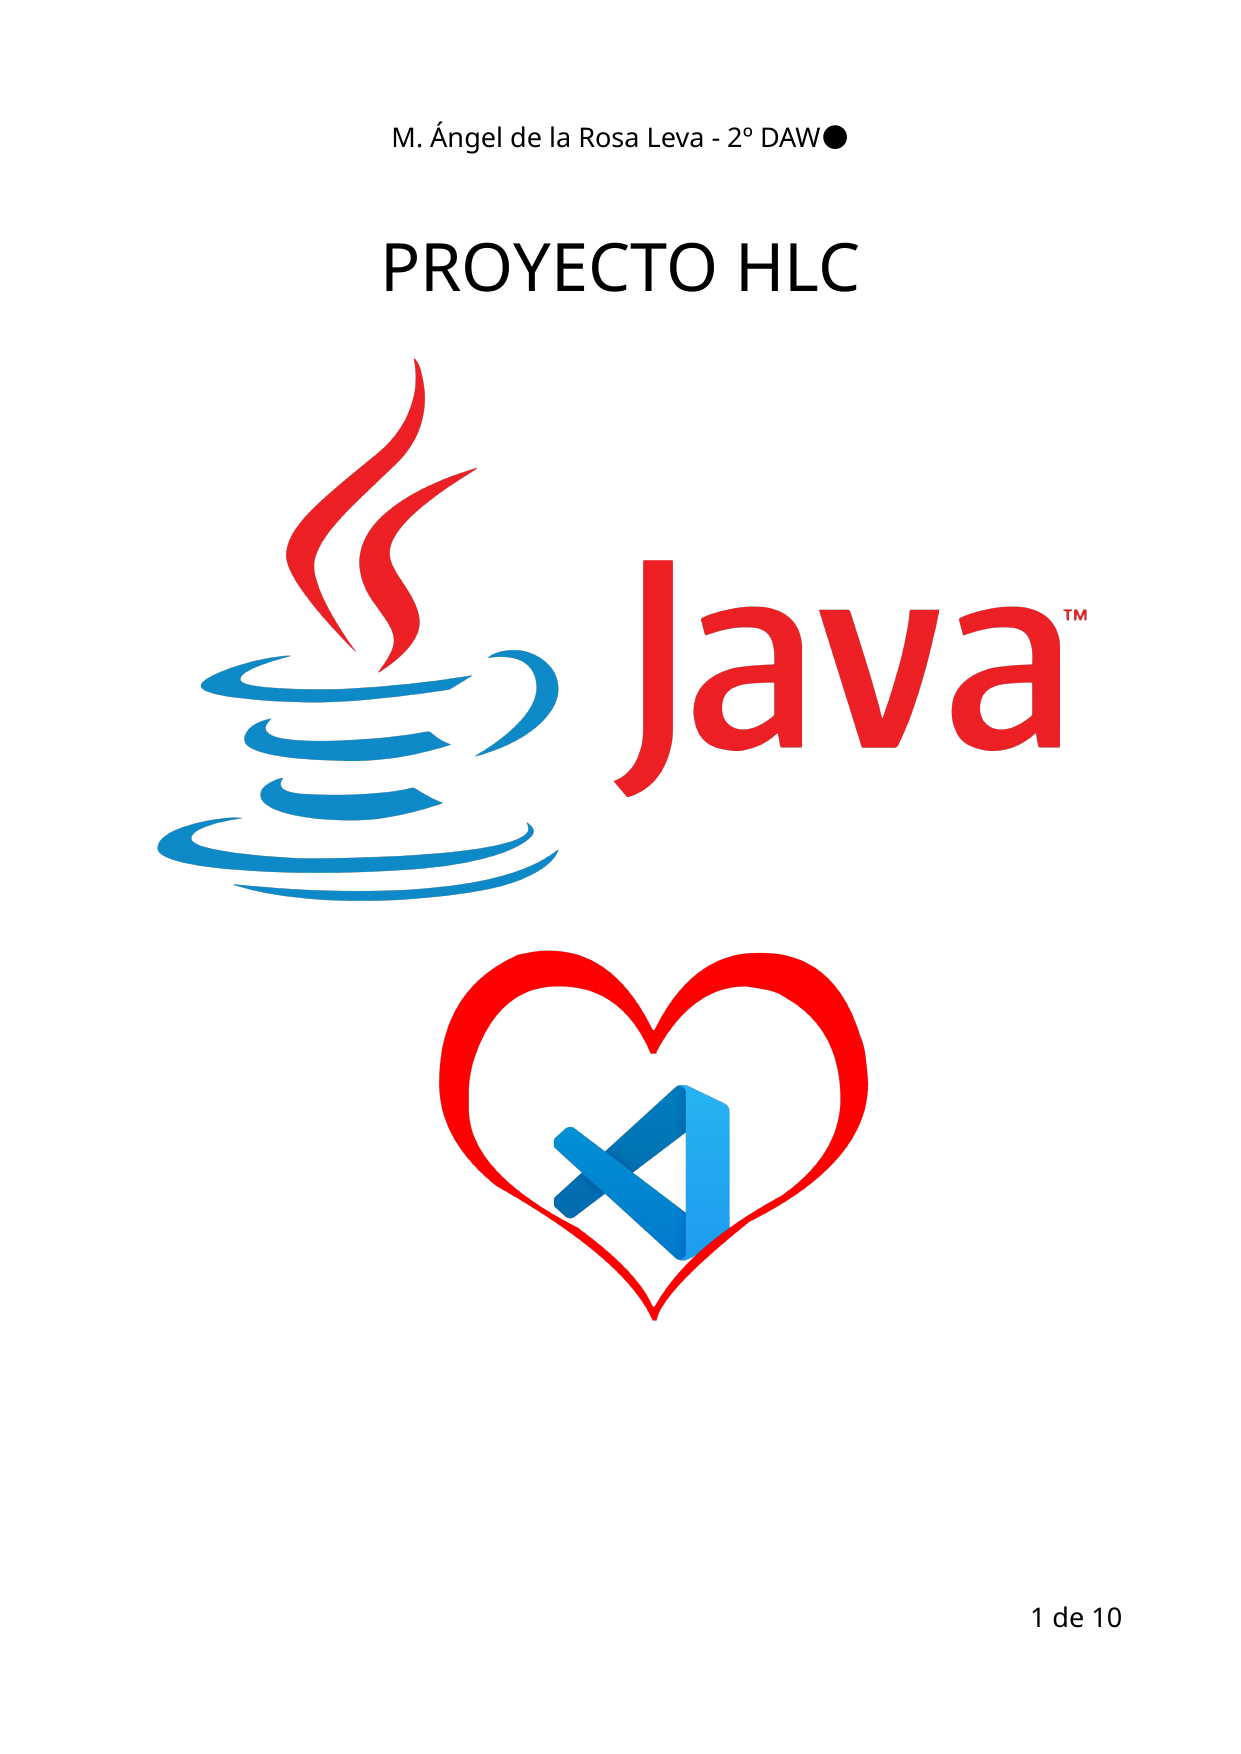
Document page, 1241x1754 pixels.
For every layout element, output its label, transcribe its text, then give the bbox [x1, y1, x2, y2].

text PROYECTO HLC [118, 220, 1122, 311]
picture [118, 344, 1123, 1366]
